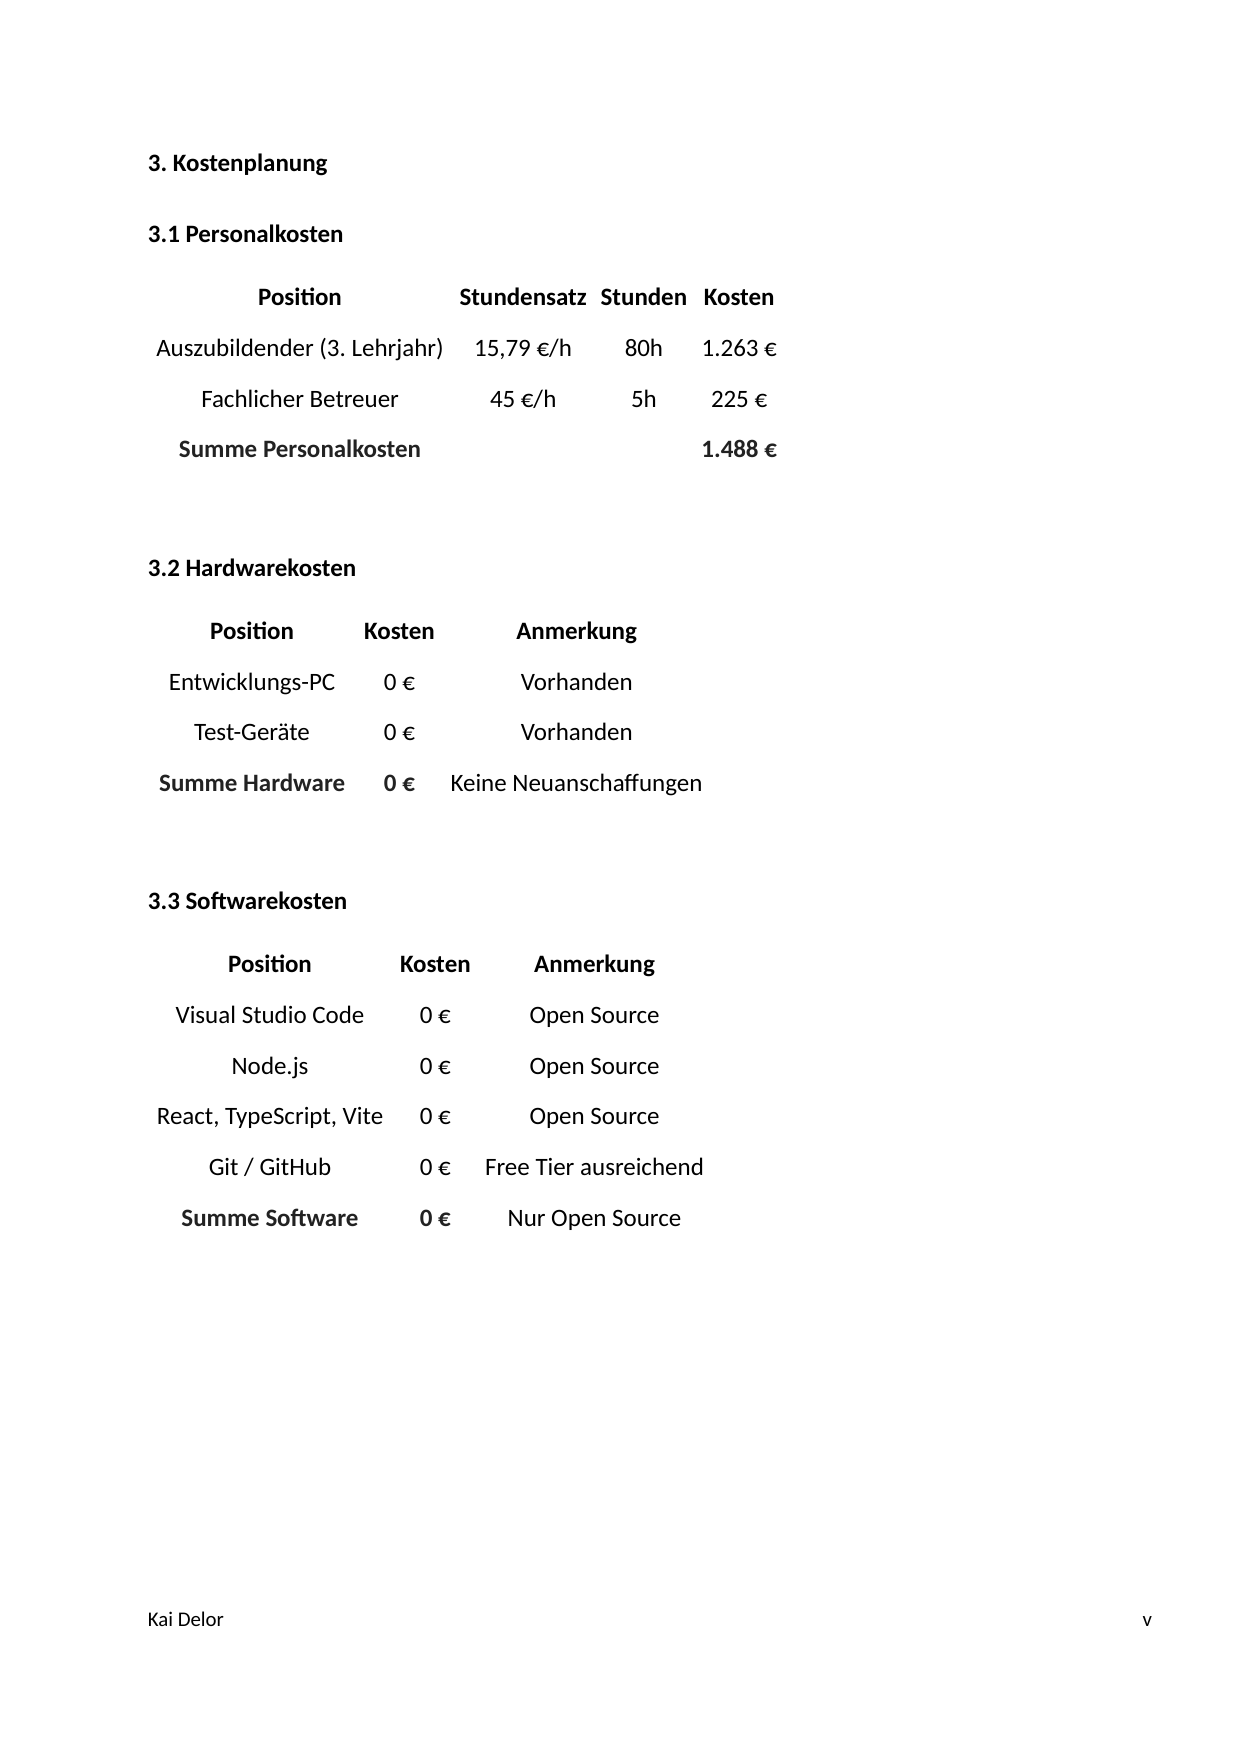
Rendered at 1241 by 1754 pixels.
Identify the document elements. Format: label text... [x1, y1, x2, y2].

table_cell [452, 431, 594, 481]
table_cell Vorhanden [442, 663, 711, 713]
table_cell 15,79 €/h [452, 329, 594, 380]
text 3.1 Personalkosten [148, 218, 1152, 249]
text 3.3 Softwarekosten [148, 885, 1152, 916]
table_cell Vorhanden [442, 714, 711, 764]
table_cell Git / GitHub [148, 1148, 392, 1199]
table_header Kosten [694, 279, 784, 329]
table_cell 225 € [694, 380, 784, 431]
table_cell 0 € [392, 1047, 478, 1098]
table_header Anmerkung [442, 612, 711, 663]
table_cell Nur Open Source [478, 1199, 711, 1249]
table_header Stunden [594, 279, 694, 329]
table_cell Summe Software [148, 1199, 392, 1249]
table_cell Test-Geräte [148, 714, 356, 764]
table_cell 45 €/h [452, 380, 594, 431]
table_cell 0 € [392, 1148, 478, 1199]
table_cell Node.js [148, 1047, 392, 1098]
table_cell 0 € [356, 714, 442, 764]
table_cell Visual Studio Code [148, 996, 392, 1047]
table_header Kosten [392, 946, 478, 996]
table_cell 5h [594, 380, 694, 431]
table_header Stundensatz [452, 279, 594, 329]
table_cell Open Source [478, 1047, 711, 1098]
table_cell Fachlicher Betreuer [148, 380, 452, 431]
table_header Position [148, 612, 356, 663]
table_cell Keine Neuanschaffungen [442, 764, 711, 815]
table_cell Entwicklungs-PC [148, 663, 356, 713]
table_cell Open Source [478, 996, 711, 1047]
table_cell 0 € [392, 1098, 478, 1148]
table_header Kosten [356, 612, 442, 663]
table_cell 0 € [356, 764, 442, 815]
table_cell 1.488 € [694, 431, 784, 481]
table_cell 0 € [392, 1199, 478, 1249]
text 3.2 Hardwarekosten [148, 552, 1152, 582]
table_cell React, TypeScript, Vite [148, 1098, 392, 1148]
table_header Position [148, 946, 392, 996]
table_cell 0 € [392, 996, 478, 1047]
table_header Anmerkung [478, 946, 711, 996]
table_cell Summe Hardware [148, 764, 356, 815]
table_cell [594, 431, 694, 481]
table_cell 0 € [356, 663, 442, 713]
table_cell 80h [594, 329, 694, 380]
table_cell Auszubildender (3. Lehrjahr) [148, 329, 452, 380]
table_cell Open Source [478, 1098, 711, 1148]
table_cell Summe Personalkosten [148, 431, 452, 481]
table_cell Free Tier ausreichend [478, 1148, 711, 1199]
table_header Position [148, 279, 452, 329]
table_cell 1.263 € [694, 329, 784, 380]
subtitle 3. Kostenplanung [148, 148, 1152, 178]
